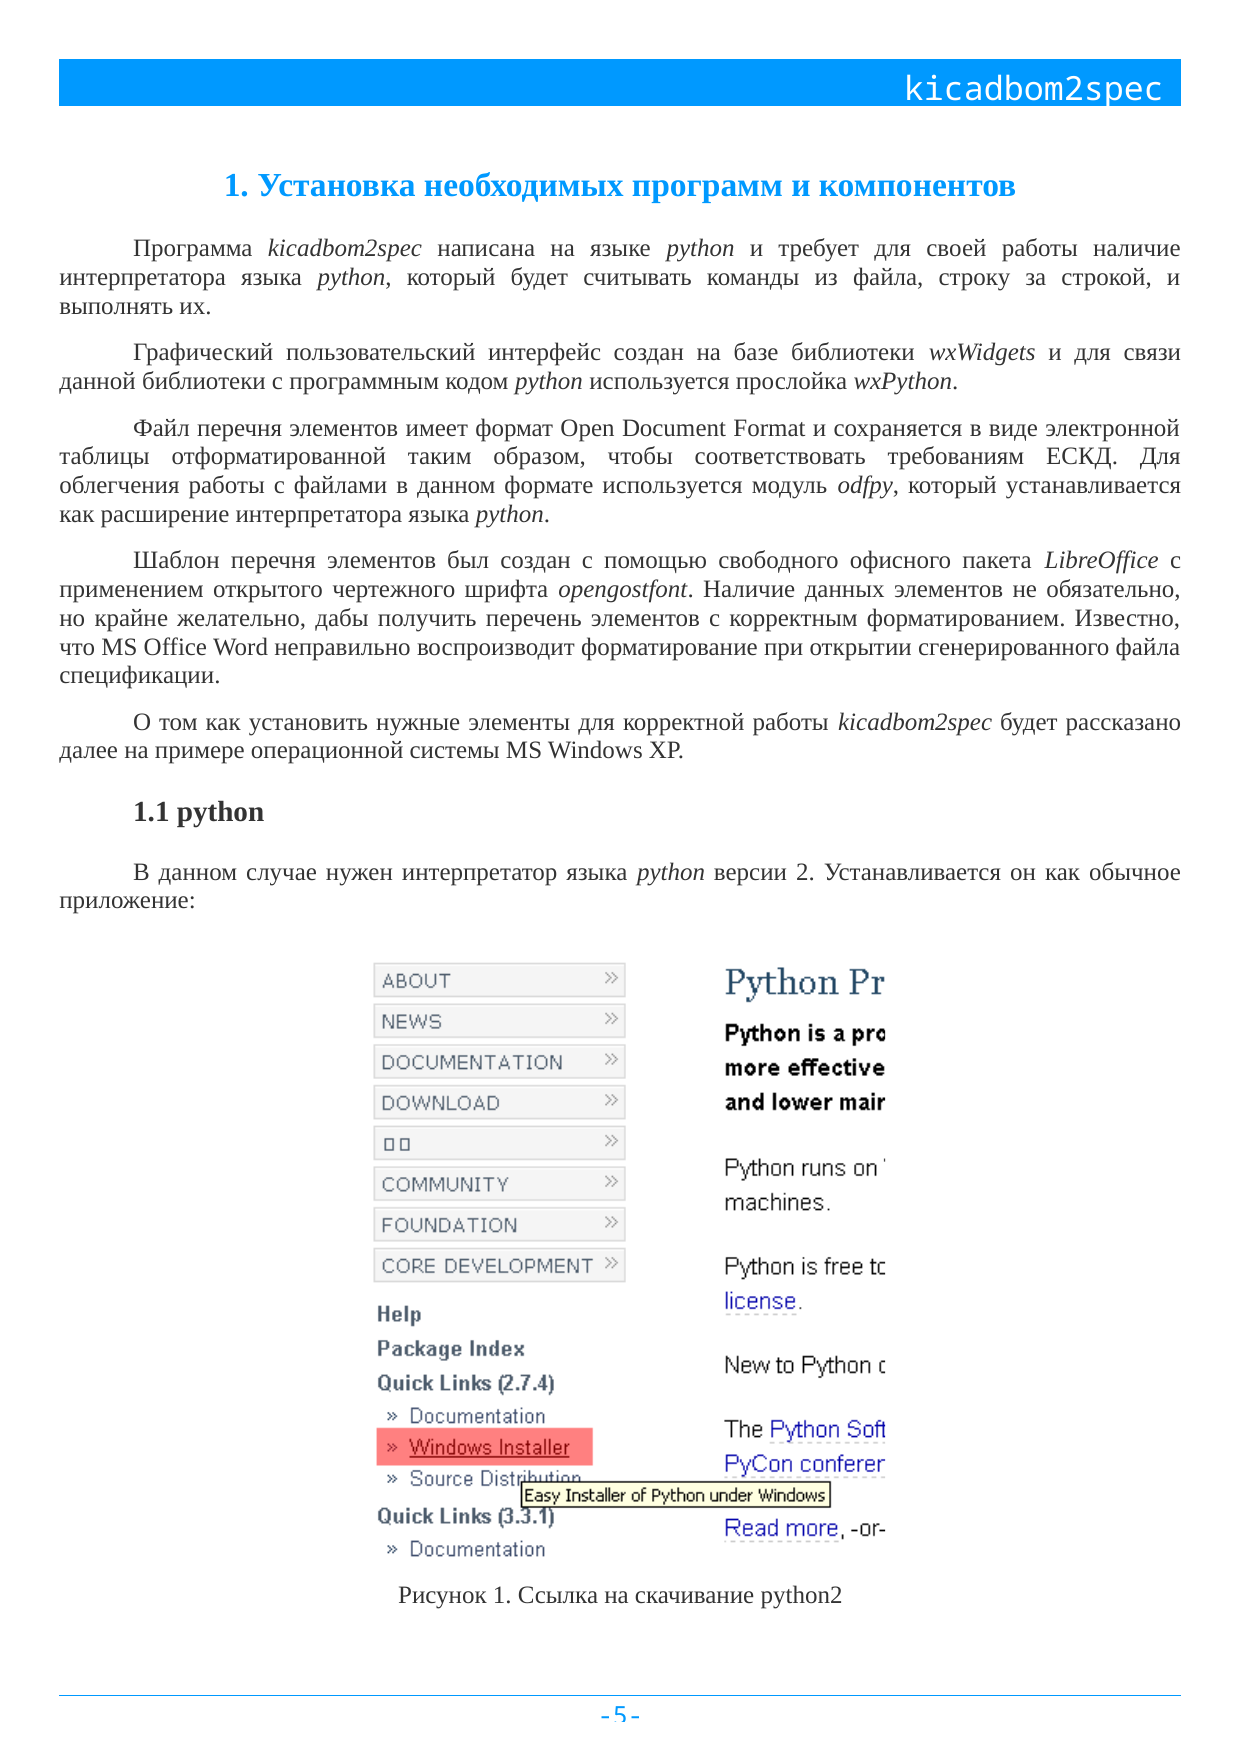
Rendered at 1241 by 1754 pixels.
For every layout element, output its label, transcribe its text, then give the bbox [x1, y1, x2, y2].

text В данном случае нужен интерпретатор языка python версии 2. Устанавливается он как обычное приложение: [59, 857, 1181, 914]
text Шаблон перечня элементов был создан с помощью свободного офисного пакета LibreOffice с применением открытого чертежного шрифта opengostfont. Наличие данных элементов не обязательно, но крайне желательно, дабы получить перечень элементов с корректным форматированием. Известно, что MS Office Word неправильно воспроизводит форматирование при открытии сгенерированного файла спецификации. [59, 545, 1181, 689]
text Программа kicadbom2spec написана на языке python и требует для своей работы наличие интерпретатора языка python, который будет считывать команды из файла, строку за строкой, и выполнять их. [59, 233, 1181, 320]
picture [355, 950, 886, 1566]
text О том как установить нужные элементы для корректной работы kicadbom2spec будет рассказано далее на примере операционной системы MS Windows XP. [59, 707, 1181, 764]
text Графический пользовательский интерфейс создан на базе библиотеки wxWidgets и для связи данной библиотеки с программным кодом python используется прослойка wxPython. [59, 337, 1181, 395]
subtitle 1.1 python [133, 794, 1181, 827]
text Рисунок 1. Ссылка на скачивание python2 [355, 1566, 885, 1609]
subtitle 1. Установка необходимых программ и компонентов [59, 165, 1181, 204]
text Файл перечня элементов имеет формат Open Document Format и сохраняется в виде электронной таблицы отформатированной таким образом, чтобы соответствовать требованиям ЕСКД. Для облегчения работы с файлами в данном формате используется модуль odfpy, который устанавливается как расширение интерпретатора языка python. [59, 413, 1181, 528]
